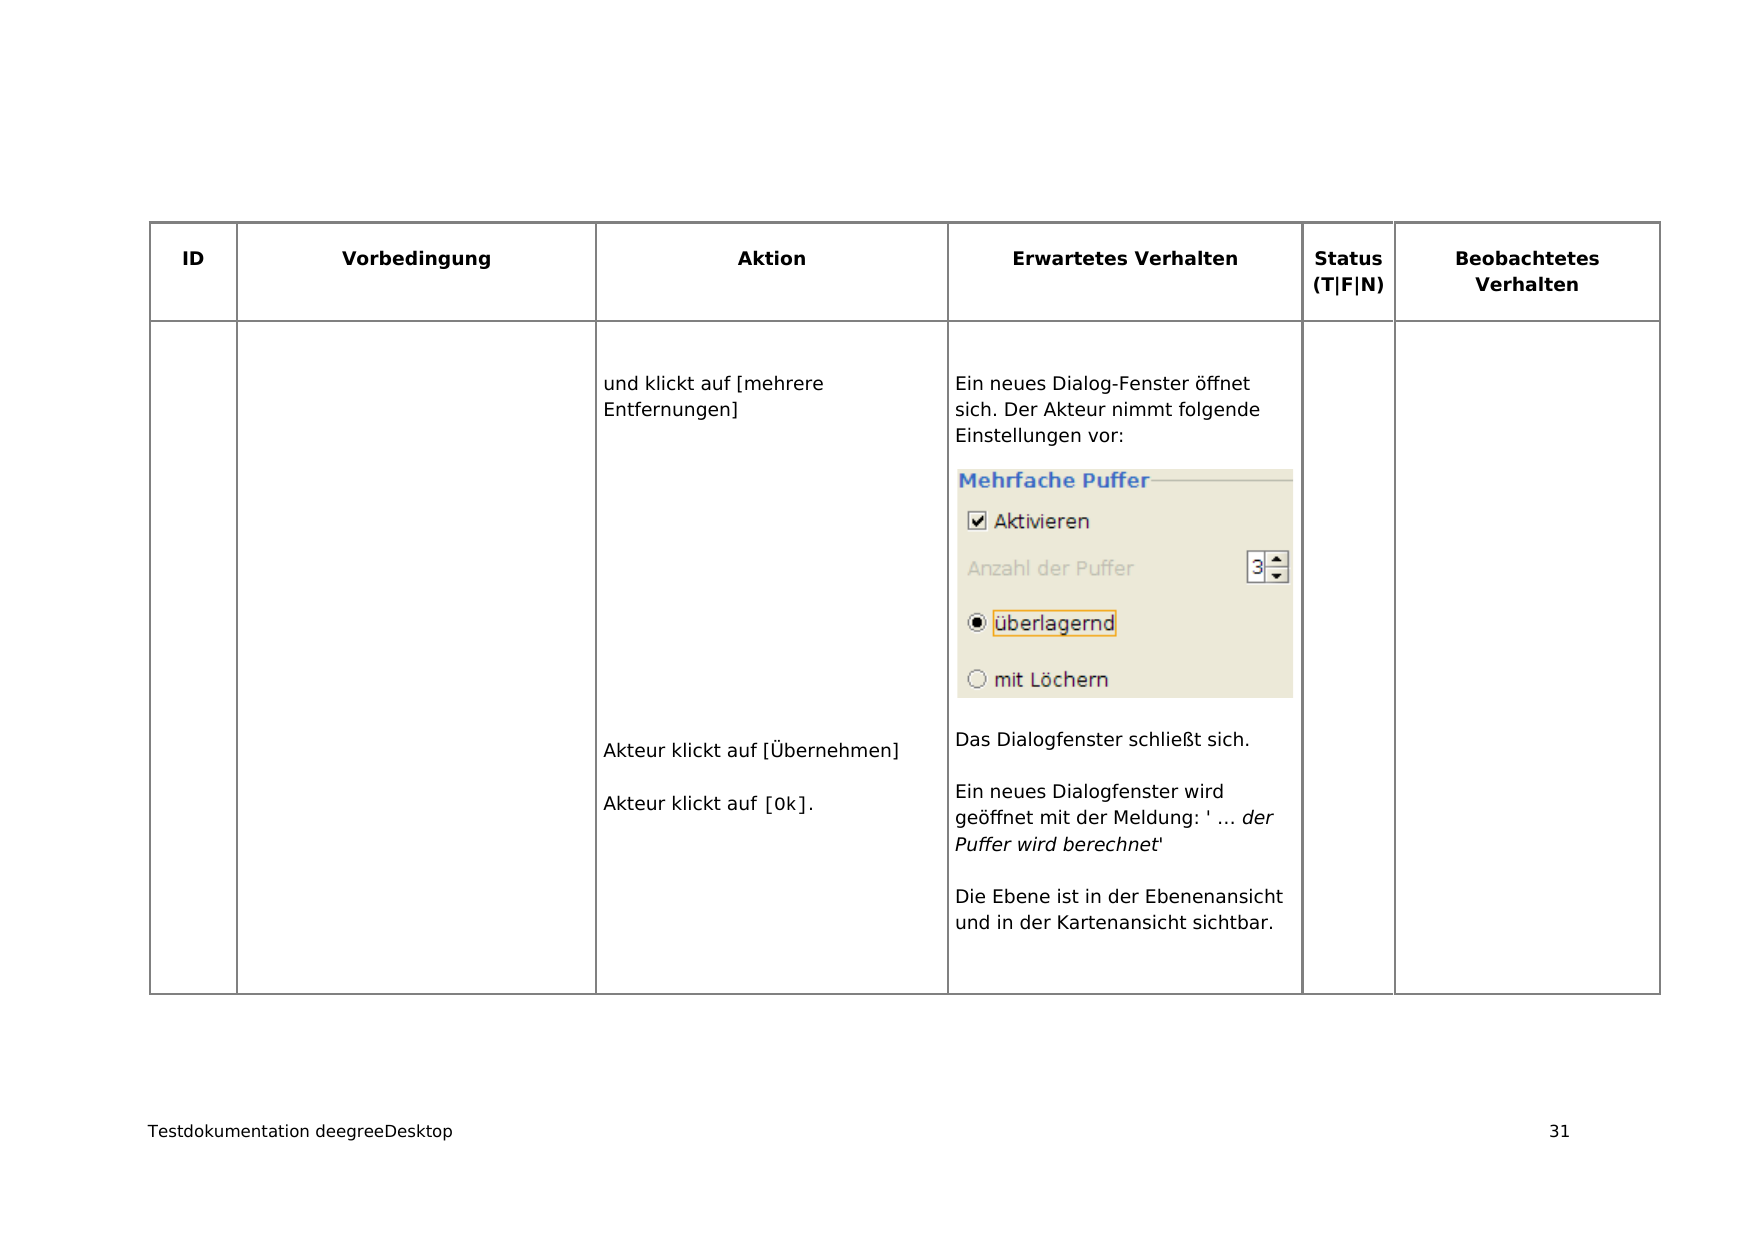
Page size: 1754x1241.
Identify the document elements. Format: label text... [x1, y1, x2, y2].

table_header Erwartetes Verhalten [949, 224, 1301, 320]
table_header Vorbedingung [238, 224, 595, 320]
table_cell [1396, 322, 1659, 993]
table_cell [1304, 322, 1393, 993]
table_cell [238, 322, 595, 993]
table_cell Ein neues Dialog-Fenster öffnet sich. Der Akteur nimmt folgende Einstellungen vor: Das Dialogfenster schließt sich. Ein neues Dialogfenster wird geöffnet mit der Meldung: ' … der Puffer wird berechnet' Die Ebene ist in der Ebenenansicht und in der Kartenansicht sichtbar. [949, 322, 1301, 993]
table_cell und klickt auf [mehrere Entfernungen] Akteur klickt auf [Übernehmen] Akteur klickt auf [Ok]. [597, 322, 947, 993]
table_header Beobachtetes Verhalten [1396, 224, 1659, 320]
table_header ID [151, 224, 236, 320]
picture [957, 469, 1294, 698]
table_header Aktion [597, 224, 947, 320]
table_cell [151, 322, 236, 993]
table_header Status (T|F|N) [1304, 224, 1393, 320]
